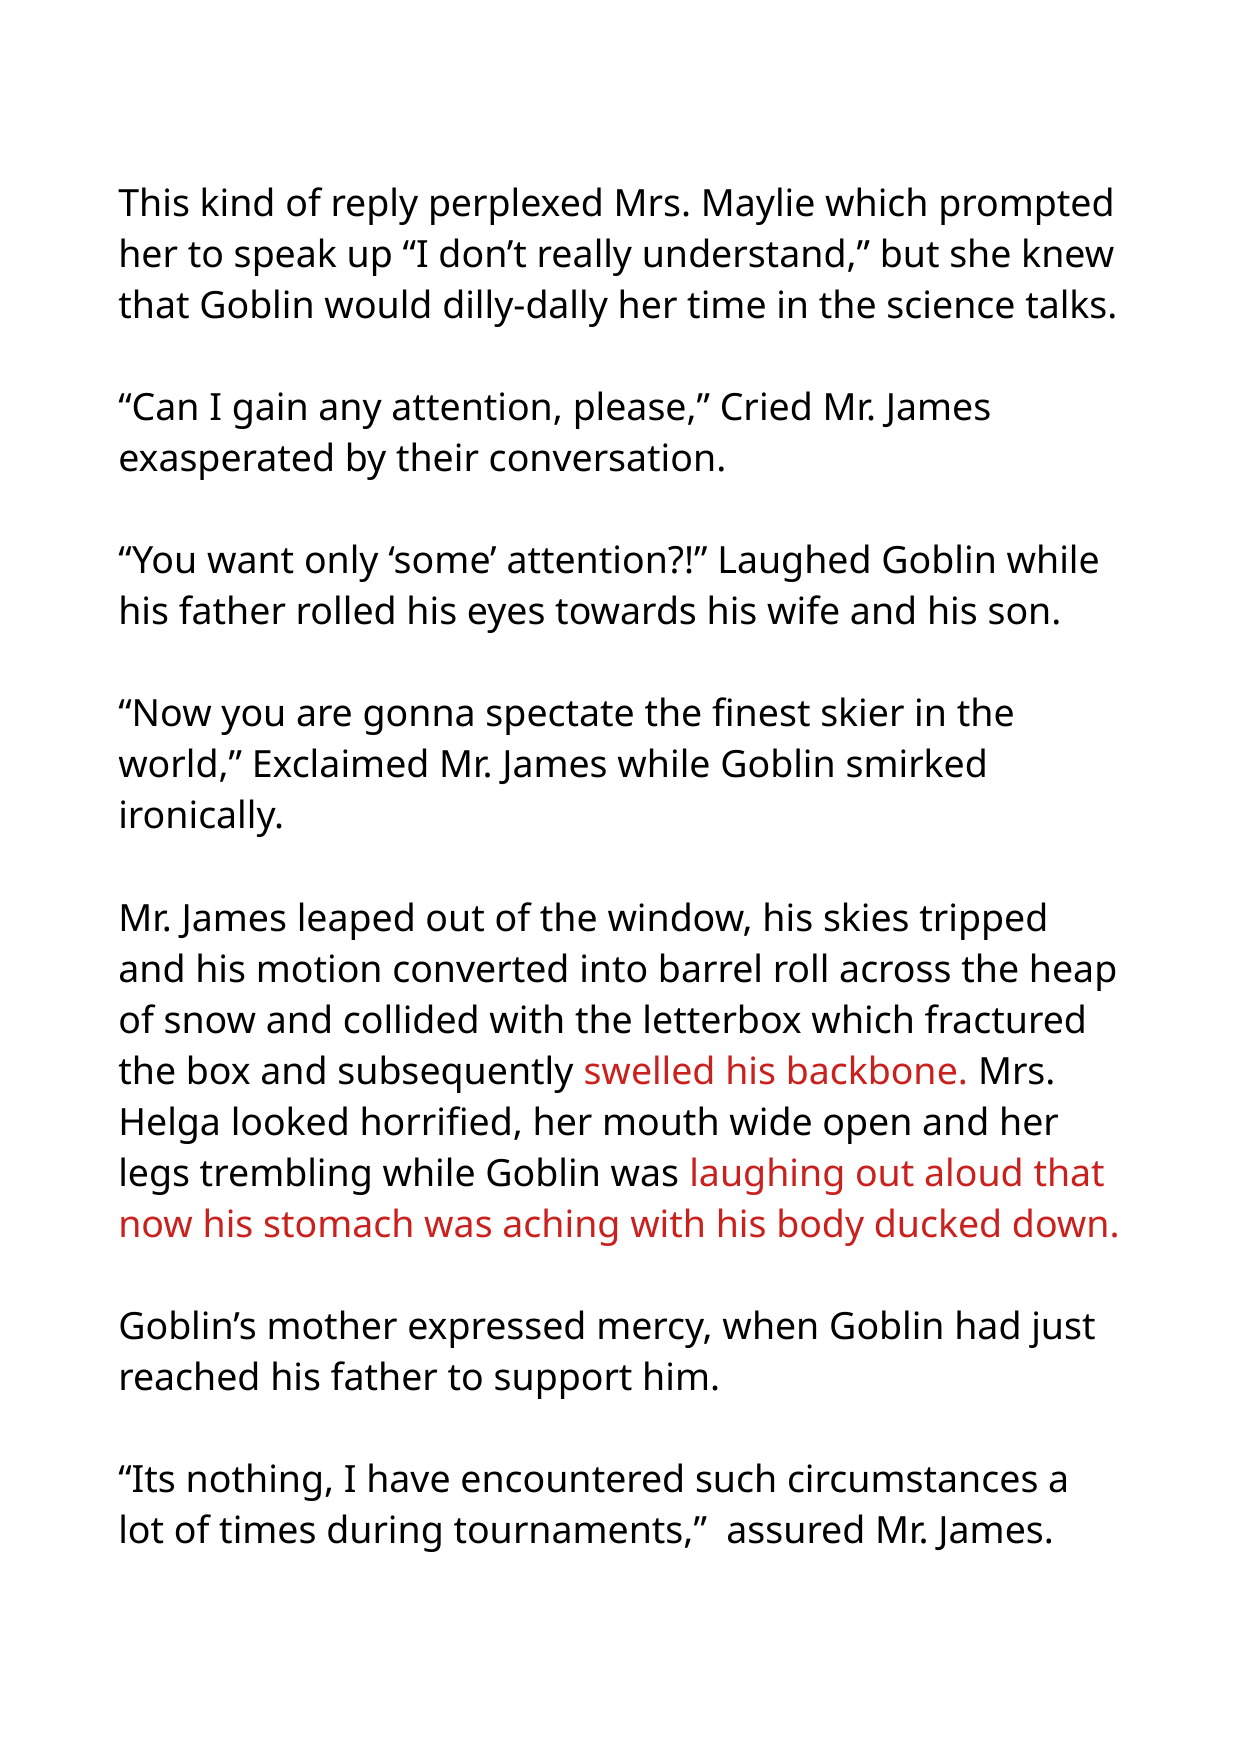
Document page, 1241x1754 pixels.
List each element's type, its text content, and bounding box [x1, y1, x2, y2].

text Goblin’s mother expressed mercy, when Goblin had just reached his father to support him. [118, 1299, 1122, 1401]
text “Now you are gonna spectate the finest skier in the world,” Exclaimed Mr. James while Goblin smirked ironically. [118, 687, 1122, 840]
text “Its nothing, I have encountered such circumstances a lot of times during tournaments,” assured Mr. James. [118, 1452, 1122, 1554]
text Mr. James leaped out of the window, his skies tripped and his motion converted into barrel roll across the heap of snow and collided with the letterbox which fractured the box and subsequently swelled his backbone. Mrs. Helga looked horrified, her mouth wide open and her legs trembling while Goblin was laughing out aloud that now his stomach was aching with his body ducked down. [118, 891, 1122, 1248]
text This kind of reply perplexed Mrs. Maylie which prompted her to speak up “I don’t really understand,” but she knew that Goblin would dilly-dally her time in the science talks. [118, 176, 1122, 329]
text “You want only ‘some’ attention?!” Laughed Goblin while his father rolled his eyes towards his wife and his son. [118, 534, 1122, 636]
text “Can I gain any attention, please,” Cried Mr. James exasperated by their conversation. [118, 381, 1122, 483]
